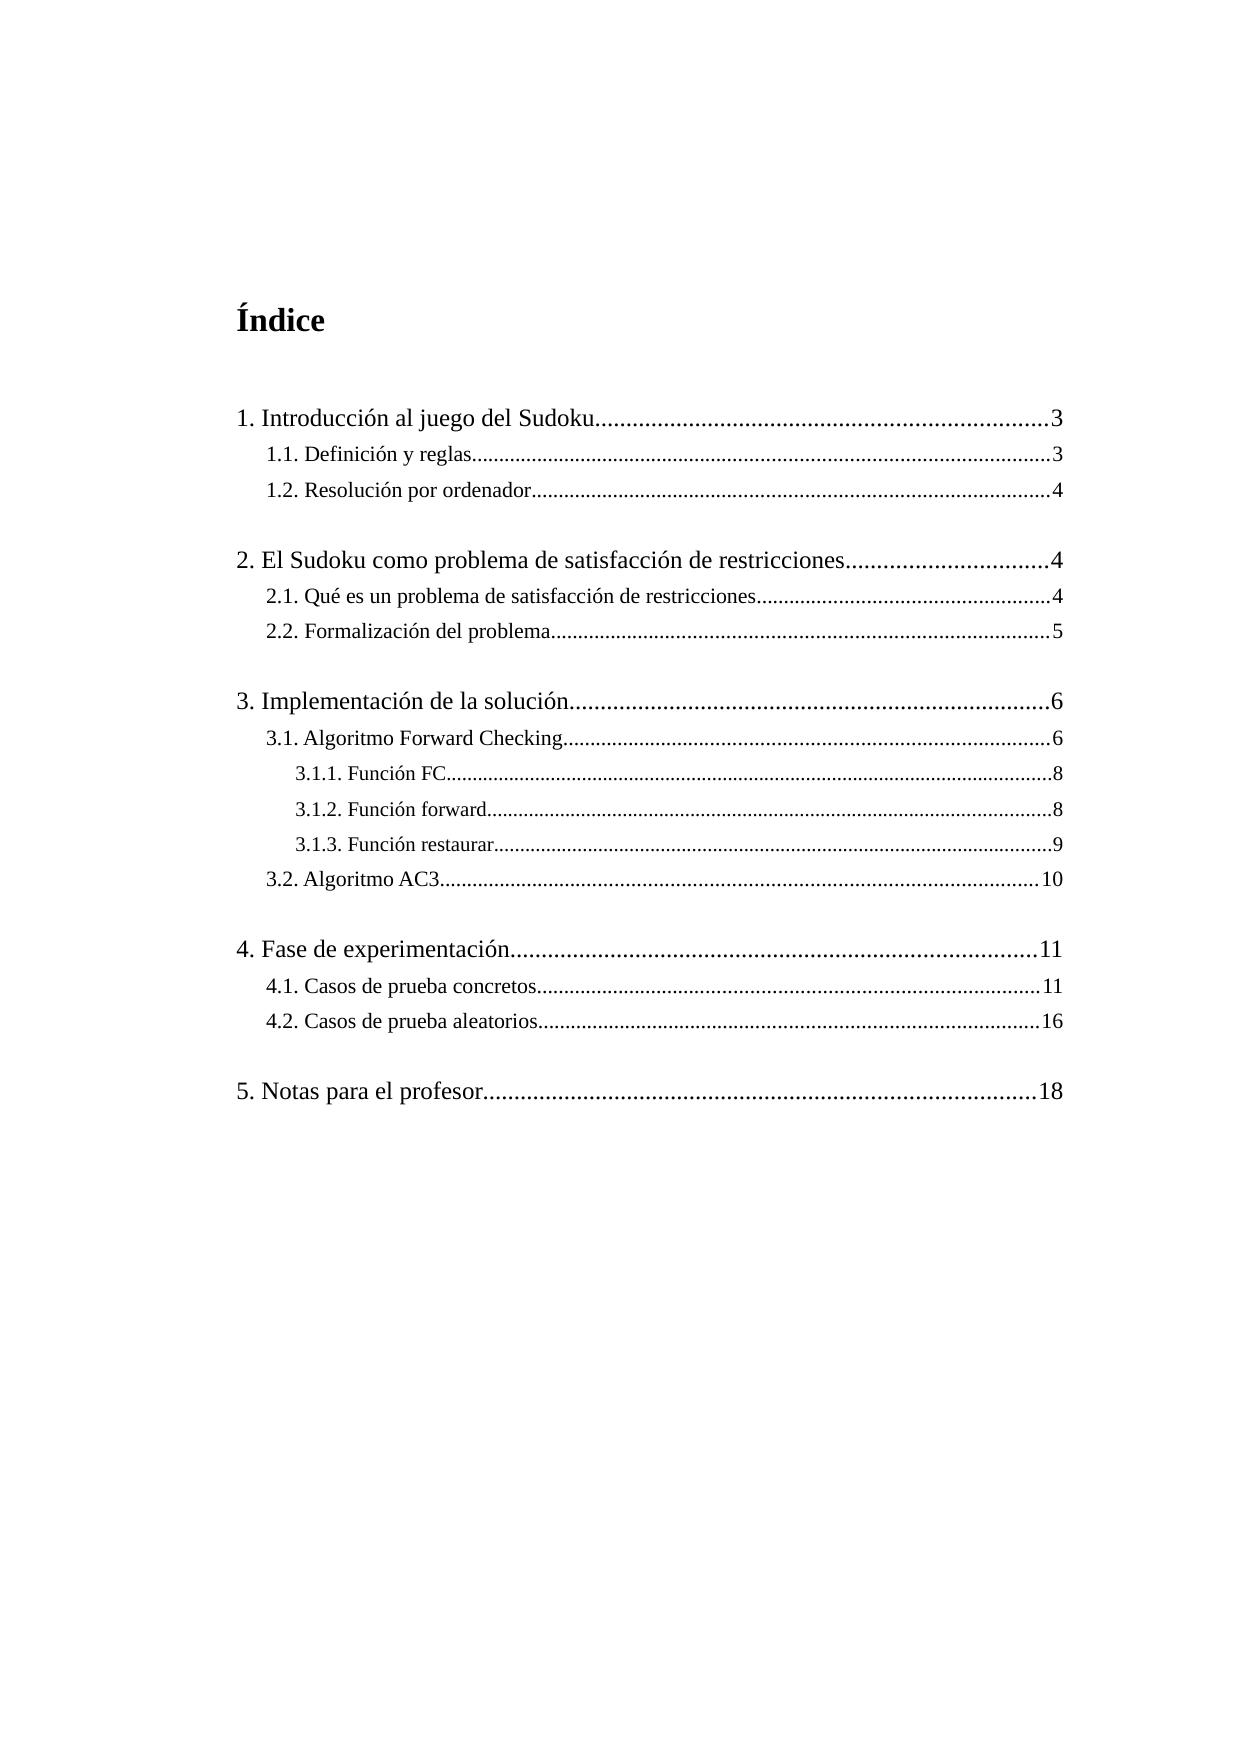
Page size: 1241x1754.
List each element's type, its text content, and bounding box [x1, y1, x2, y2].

text 2. El Sudoku como problema de satisfacción de restricciones 4 [236, 540, 1063, 575]
text 3. Implementación de la solución 6 [236, 681, 1063, 717]
text 3.1.3. Función restaurar 9 [295, 823, 1063, 858]
text 1. Introducción al juego del Sudoku 3 [236, 398, 1063, 433]
text 2.1. Qué es un problema de satisfacción de restricciones 4 [266, 575, 1063, 611]
text 3.1.2. Función forward 8 [295, 788, 1063, 823]
text 3.2. Algoritmo AC3 10 [266, 858, 1063, 894]
text 3.1.1. Función FC 8 [295, 752, 1063, 788]
text 4.2. Casos de prueba aleatorios 16 [266, 1000, 1063, 1036]
text 2.2. Formalización del problema 5 [266, 611, 1063, 646]
text 5. Notas para el profesor 18 [236, 1071, 1063, 1106]
subtitle Índice [236, 300, 1063, 338]
text 1.2. Resolución por ordenador 4 [266, 469, 1063, 504]
text 4.1. Casos de prueba concretos 11 [266, 965, 1063, 1000]
text 1.1. Definición y reglas 3 [266, 433, 1063, 469]
text 4. Fase de experimentación 11 [236, 929, 1063, 965]
text 3.1. Algoritmo Forward Checking 6 [266, 717, 1063, 752]
